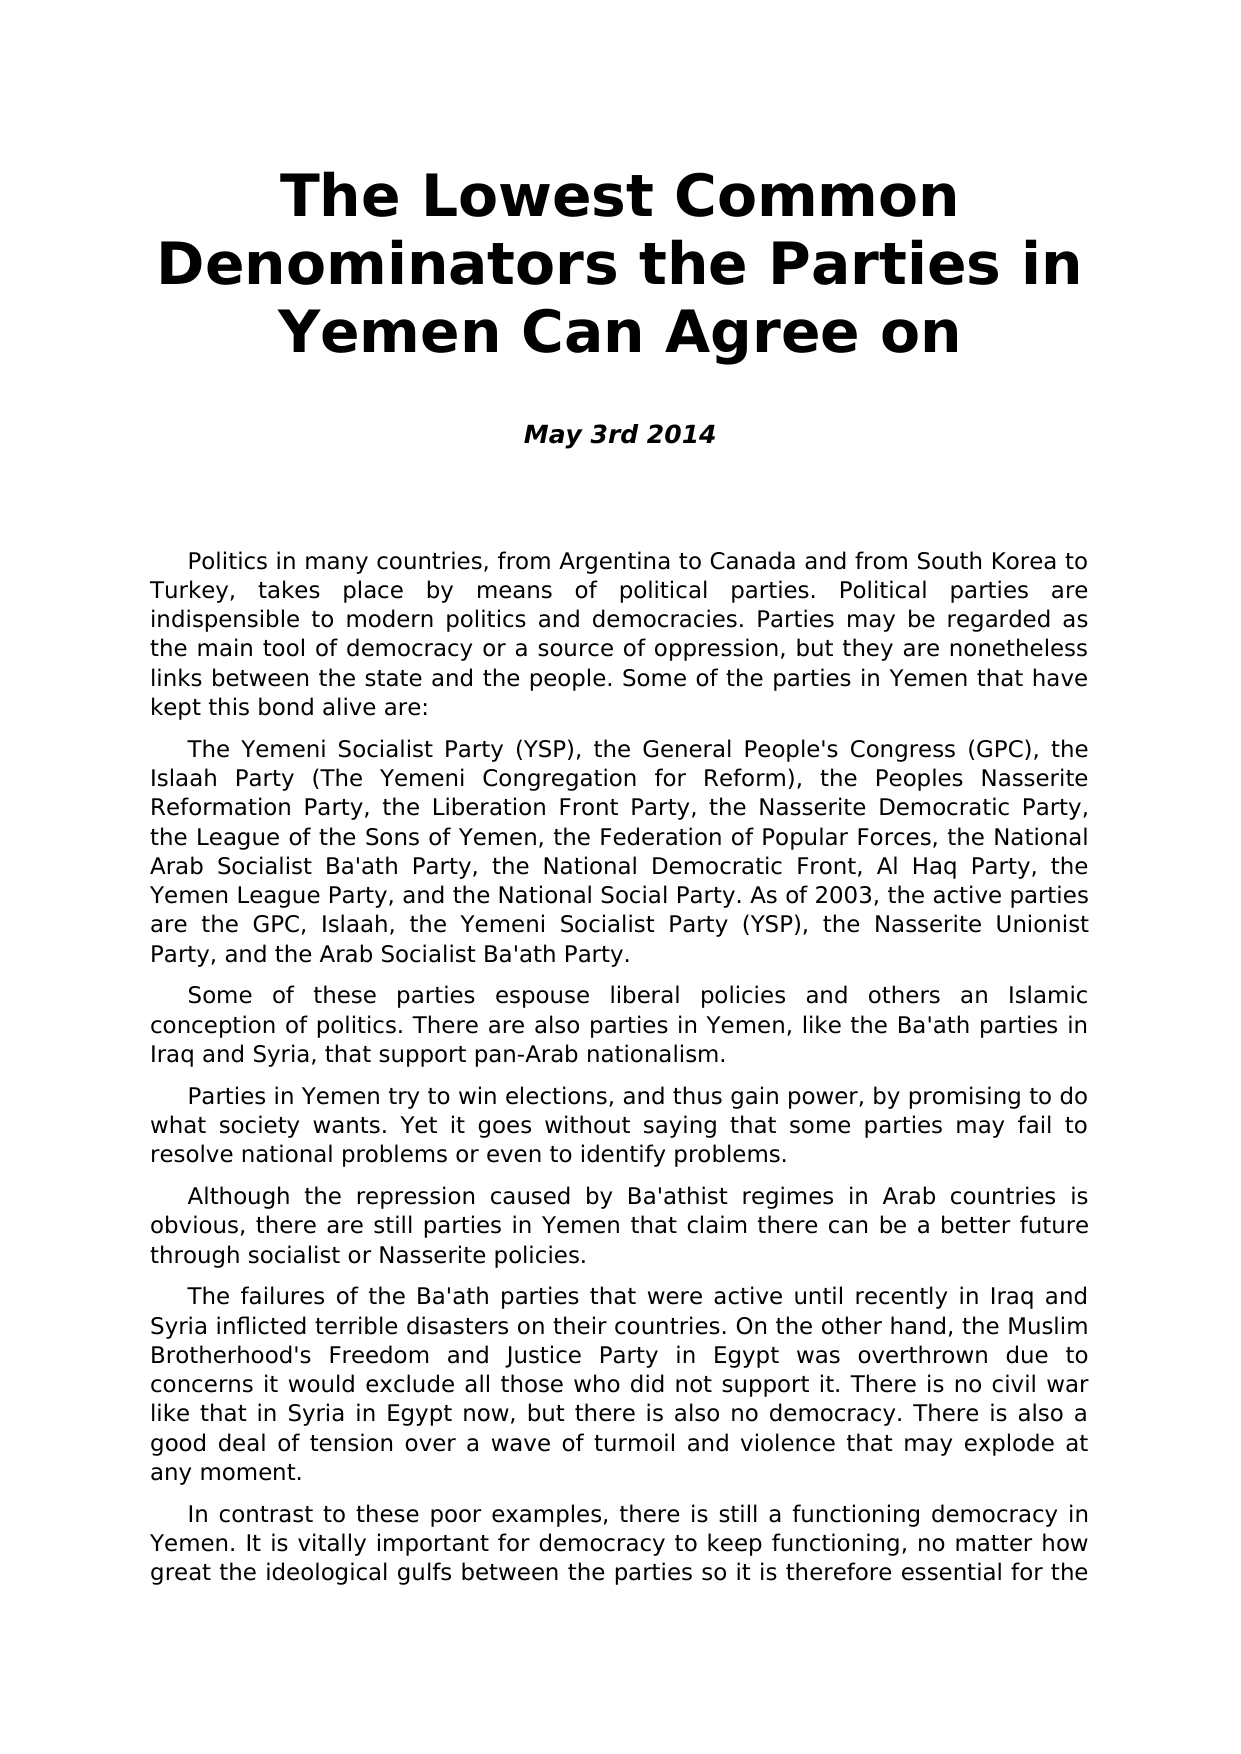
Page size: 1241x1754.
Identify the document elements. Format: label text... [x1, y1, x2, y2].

text Some of these parties espouse liberal policies and others an Islamic conception of politics. There are also parties in Yemen, like the Ba'ath parties in Iraq and Syria, that support pan-Arab nationalism. [150, 983, 1090, 1068]
text Although the repression caused by Ba'athist regimes in Arab countries is obvious, there are still parties in Yemen that claim there can be a better future through socialist or Nasserite policies. [150, 1183, 1090, 1268]
text Parties in Yemen try to win elections, and thus gain power, by promising to do what society wants. Yet it goes without saying that some parties may fail to resolve national problems or even to identify problems. [150, 1083, 1090, 1168]
text The Yemeni Socialist Party (YSP), the General People's Congress (GPC), the Islaah Party (The Yemeni Congregation for Reform), the Peoples Nasserite Reformation Party, the Liberation Front Party, the Nasserite Democratic Party, the League of the Sons of Yemen, the Federation of Popular Forces, the National Arab Socialist Ba'ath Party, the National Democratic Front, Al Haq Party, the Yemen League Party, and the National Social Party. As of 2003, the active parties are the GPC, Islaah, the Yemeni Socialist Party (YSP), the Nasserite Unionist Party, and the Arab Socialist Ba'ath Party. [150, 736, 1090, 967]
text The failures of the Ba'ath parties that were active until recently in Iraq and Syria inflicted terrible disasters on their countries. On the other hand, the Muslim Brotherhood's Freedom and Justice Party in Egypt was overthrown due to concerns it would exclude all those who did not support it. There is no civil war like that in Syria in Egypt now, but there is also no democracy. There is also a good deal of tension over a wave of turmoil and violence that may explode at any moment. [150, 1283, 1090, 1486]
text May 3rd 2014 [150, 421, 1090, 450]
text In contrast to these poor examples, there is still a functioning democracy in Yemen. It is vitally important for democracy to keep functioning, no matter how great the ideological gulfs between the parties so it is therefore essential for the [150, 1501, 1090, 1586]
subtitle The Lowest Common Denominators the Parties in Yemen Can Agree on [150, 162, 1090, 366]
text Politics in many countries, from Argentina to Canada and from South Korea to Turkey, takes place by means of political parties. Political parties are indispensible to modern politics and democracies. Parties may be regarded as the main tool of democracy or a source of oppression, but they are nonetheless links between the state and the people. Some of the parties in Yemen that have kept this bond alive are: [150, 548, 1090, 721]
